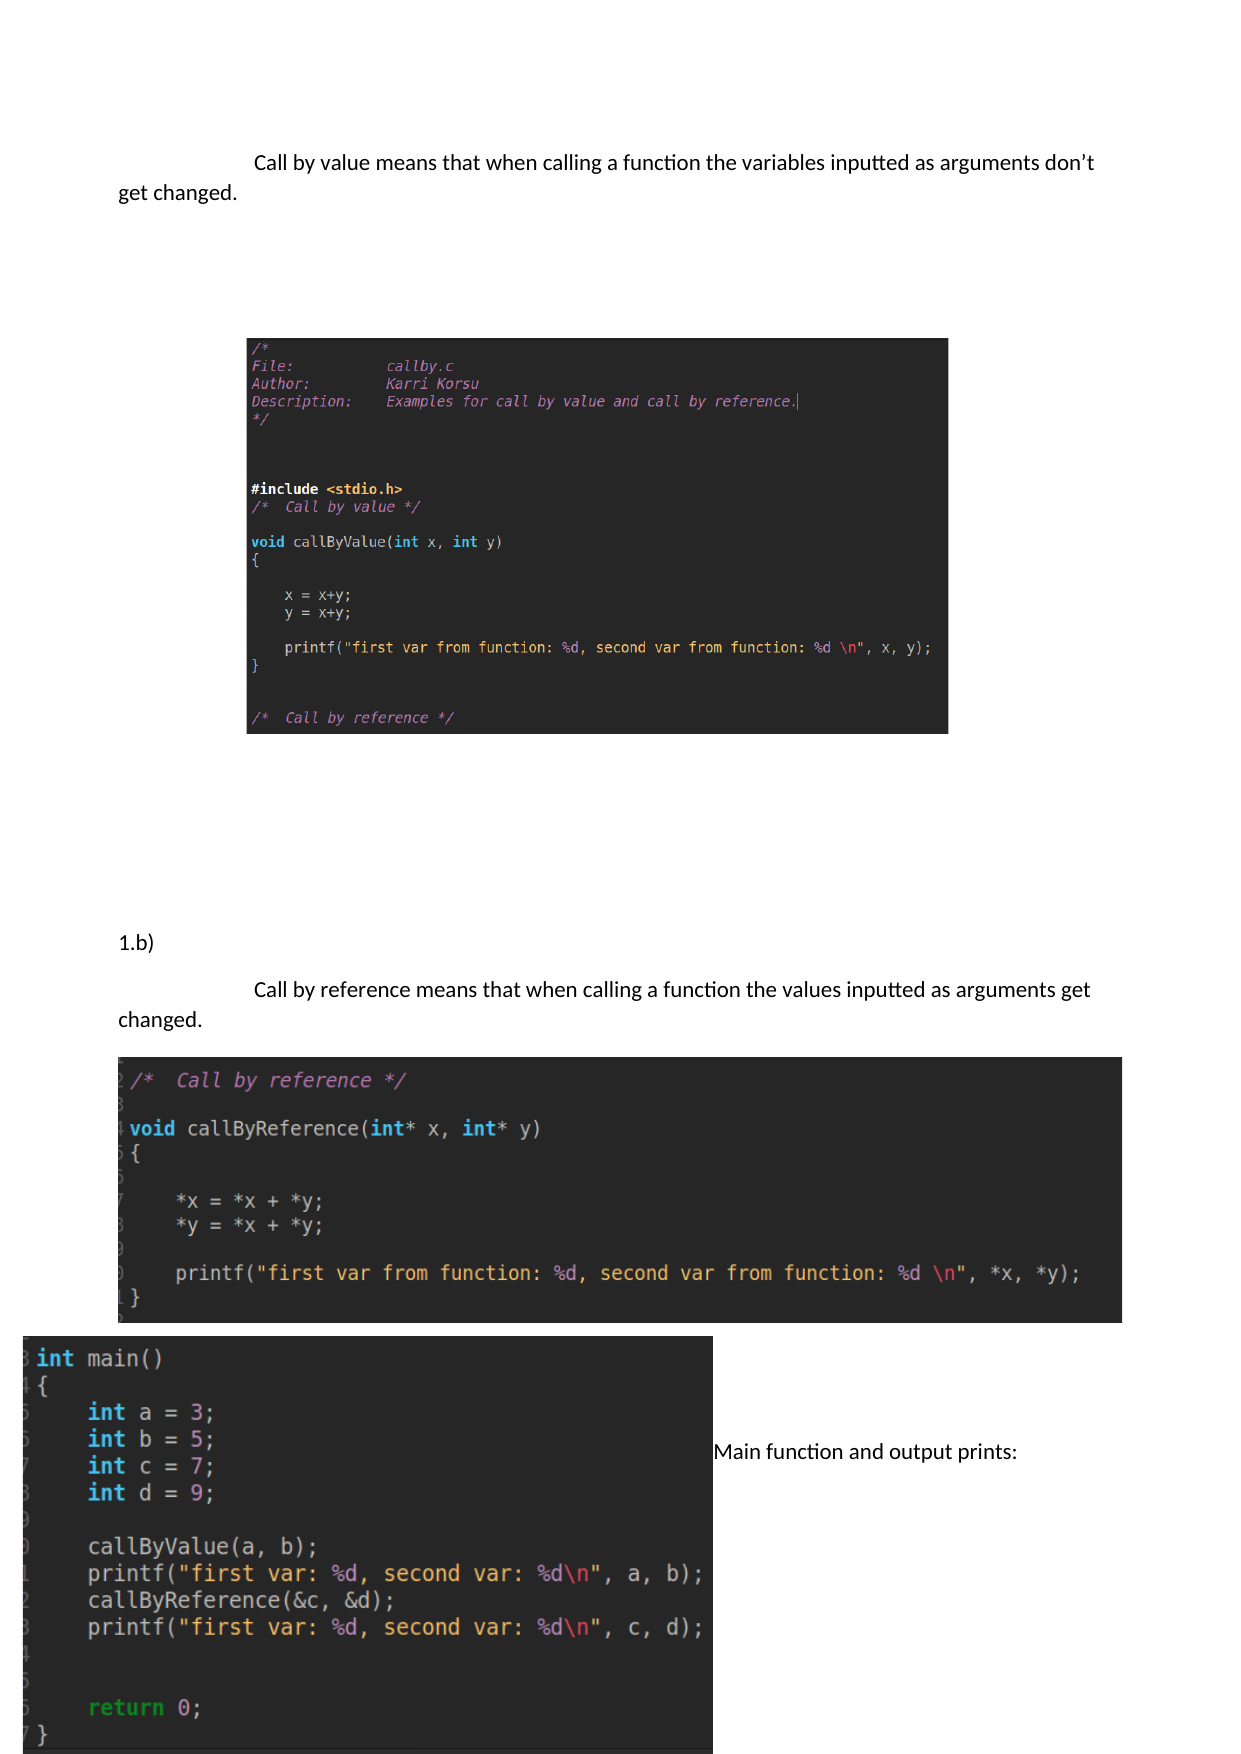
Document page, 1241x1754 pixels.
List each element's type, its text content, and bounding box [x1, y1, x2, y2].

picture [22, 1336, 713, 1754]
text Call by reference means that when calling a function the values inputted as arguments get changed. [118, 975, 1122, 1033]
text 1.b) [118, 928, 1122, 956]
text Call by value means that when calling a function the variables inputted as arguments don’t get changed. [118, 148, 1122, 206]
text Main function and output prints: [713, 1437, 1122, 1465]
picture [246, 338, 949, 734]
picture [118, 1057, 1123, 1323]
